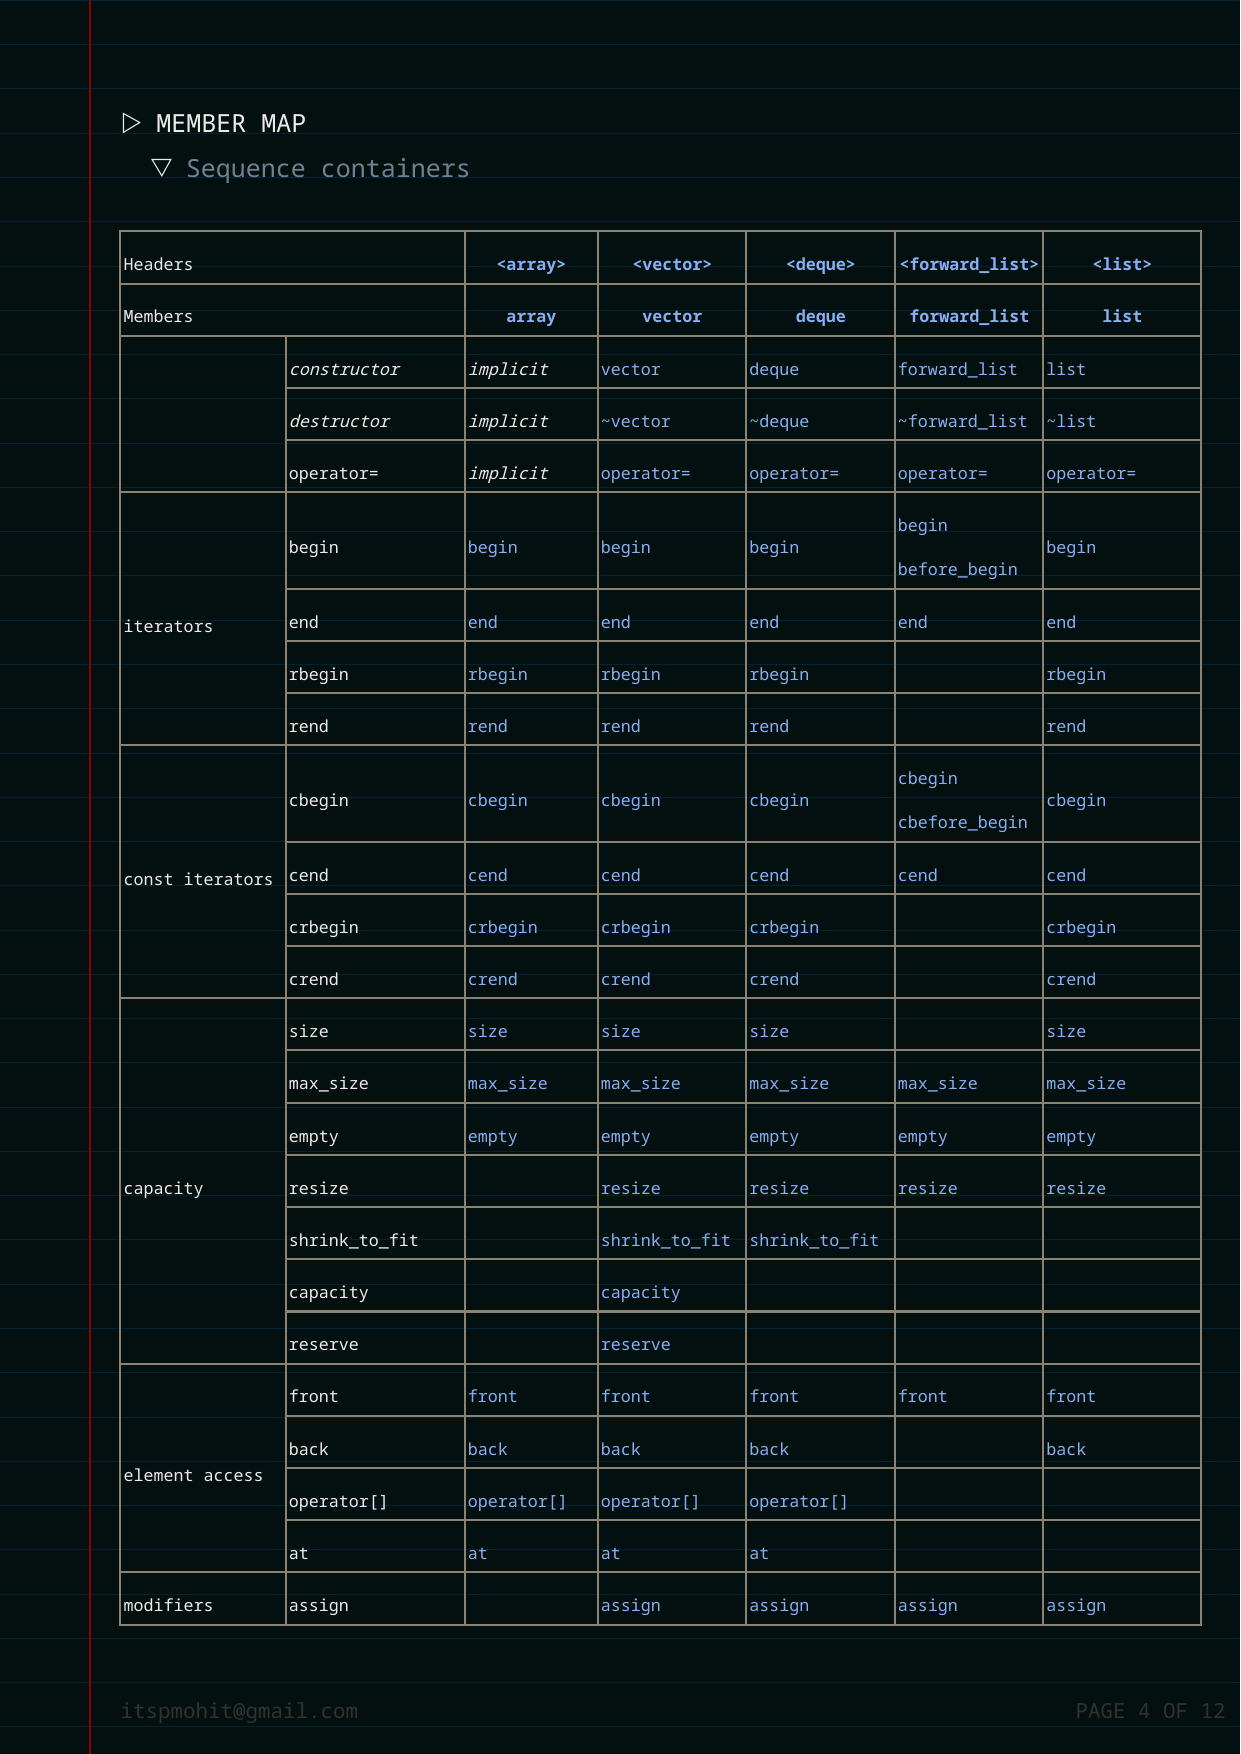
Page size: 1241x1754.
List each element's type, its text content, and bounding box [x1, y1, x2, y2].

table_cell operator= [287, 441, 464, 491]
table_cell [896, 947, 1042, 997]
table_cell [466, 1208, 597, 1258]
table_cell assign [896, 1573, 1042, 1623]
table_cell resize [287, 1156, 464, 1206]
table_cell at [599, 1521, 745, 1571]
table_cell crbegin [747, 895, 894, 945]
table_cell forward_list [896, 285, 1042, 334]
table_cell begin [747, 493, 894, 588]
table_cell begin [287, 493, 464, 588]
table_cell end [1044, 590, 1200, 640]
table_cell begin [599, 493, 745, 588]
table_cell cbegin cbefore_begin [896, 746, 1042, 841]
table_cell assign [1044, 1573, 1200, 1623]
table_cell operator[] [747, 1469, 894, 1519]
table_cell list [1044, 337, 1200, 387]
table_cell modifiers [121, 1573, 285, 1623]
table_cell crend [599, 947, 745, 997]
table_cell back [747, 1417, 894, 1467]
table_cell Members [121, 285, 464, 334]
table_cell begin [1044, 493, 1200, 588]
table_cell [466, 1573, 597, 1623]
table_cell capacity [599, 1260, 745, 1310]
table_cell front [287, 1365, 464, 1415]
table_cell deque [747, 285, 894, 334]
table_cell resize [599, 1156, 745, 1206]
table_cell crend [747, 947, 894, 997]
table_cell [896, 999, 1042, 1049]
table_cell begin before_begin [896, 493, 1042, 588]
table_cell size [747, 999, 894, 1049]
table_cell crend [287, 947, 464, 997]
table_cell front [466, 1365, 597, 1415]
table_cell ~vector [599, 389, 745, 439]
table_cell shrink_to_fit [747, 1208, 894, 1258]
table_cell size [466, 999, 597, 1049]
table_cell assign [599, 1573, 745, 1623]
table_cell capacity [121, 999, 285, 1362]
table_cell end [466, 590, 597, 640]
table_cell forward_list [896, 337, 1042, 387]
table_cell [1044, 1208, 1200, 1258]
table_cell shrink_to_fit [599, 1208, 745, 1258]
table_cell front [599, 1365, 745, 1415]
table_cell [1044, 1521, 1200, 1571]
table_cell operator[] [599, 1469, 745, 1519]
table_cell reserve [287, 1313, 464, 1362]
table_cell empty [466, 1104, 597, 1154]
table_cell size [287, 999, 464, 1049]
table_cell iterators [121, 493, 285, 744]
table_cell [466, 1260, 597, 1310]
table_cell crend [1044, 947, 1200, 997]
table_header <list> [1044, 232, 1200, 282]
table_cell empty [896, 1104, 1042, 1154]
table_cell resize [896, 1156, 1042, 1206]
table_cell size [1044, 999, 1200, 1049]
table_cell assign [747, 1573, 894, 1623]
table_cell ~deque [747, 389, 894, 439]
table_cell cbegin [599, 746, 745, 841]
table_cell operator= [747, 441, 894, 491]
table_cell operator[] [287, 1469, 464, 1519]
table_cell empty [1044, 1104, 1200, 1154]
table_cell back [599, 1417, 745, 1467]
table_cell cend [599, 843, 745, 893]
table_cell at [287, 1521, 464, 1571]
list Member map [120, 97, 1196, 142]
table_cell cbegin [287, 746, 464, 841]
table_cell [121, 337, 285, 491]
table_cell [1044, 1260, 1200, 1310]
table_cell [747, 1313, 894, 1362]
table_cell empty [599, 1104, 745, 1154]
table_cell begin [466, 493, 597, 588]
table_cell [896, 1417, 1042, 1467]
table_cell implicit [466, 441, 597, 491]
table_cell operator= [599, 441, 745, 491]
table_cell max_size [599, 1051, 745, 1102]
table_header <vector> [599, 232, 745, 282]
table_cell operator= [1044, 441, 1200, 491]
table_cell [1044, 1469, 1200, 1519]
table_cell rend [599, 694, 745, 744]
table_cell [896, 1208, 1042, 1258]
table_cell implicit [466, 389, 597, 439]
table_cell vector [599, 337, 745, 387]
table_cell cend [747, 843, 894, 893]
table_cell rend [1044, 694, 1200, 744]
table_cell capacity [287, 1260, 464, 1310]
table_cell [747, 1260, 894, 1310]
table_cell [466, 1156, 597, 1206]
table_cell front [1044, 1365, 1200, 1415]
table_cell list [1044, 285, 1200, 334]
table_cell max_size [466, 1051, 597, 1102]
table_cell size [599, 999, 745, 1049]
table_cell crend [466, 947, 597, 997]
table_cell end [747, 590, 894, 640]
table_cell back [1044, 1417, 1200, 1467]
table_cell [466, 1313, 597, 1362]
table_cell cend [466, 843, 597, 893]
table_cell cend [287, 843, 464, 893]
table_cell crbegin [466, 895, 597, 945]
table_cell destructor [287, 389, 464, 439]
table_cell operator= [896, 441, 1042, 491]
table_cell back [466, 1417, 597, 1467]
table_cell [896, 1260, 1042, 1310]
table_cell [896, 694, 1042, 744]
table_cell rbegin [1044, 642, 1200, 692]
table_cell rend [287, 694, 464, 744]
table_header <deque> [747, 232, 894, 282]
table_cell [896, 642, 1042, 692]
table_cell assign [287, 1573, 464, 1623]
list Sequence containers [150, 142, 1196, 186]
table_cell constructor [287, 337, 464, 387]
table_header <forward_list> [896, 232, 1042, 282]
table_cell cbegin [747, 746, 894, 841]
table_cell crbegin [1044, 895, 1200, 945]
table_cell vector [599, 285, 745, 334]
table_cell ~list [1044, 389, 1200, 439]
table_cell [896, 1469, 1042, 1519]
table_cell rbegin [466, 642, 597, 692]
table_header <array> [466, 232, 597, 282]
table_cell max_size [1044, 1051, 1200, 1102]
table_cell cbegin [1044, 746, 1200, 841]
table_cell max_size [747, 1051, 894, 1102]
table_cell front [896, 1365, 1042, 1415]
table_cell rend [466, 694, 597, 744]
table_cell max_size [287, 1051, 464, 1102]
table_cell resize [1044, 1156, 1200, 1206]
table_cell shrink_to_fit [287, 1208, 464, 1258]
table_cell at [747, 1521, 894, 1571]
table_cell max_size [896, 1051, 1042, 1102]
table_cell crbegin [287, 895, 464, 945]
table_cell end [599, 590, 745, 640]
table_cell element access [121, 1365, 285, 1571]
table_cell empty [287, 1104, 464, 1154]
table_cell deque [747, 337, 894, 387]
table_cell [896, 895, 1042, 945]
table_cell implicit [466, 337, 597, 387]
table_cell rbegin [287, 642, 464, 692]
table_cell const iterators [121, 746, 285, 997]
table_cell [896, 1313, 1042, 1362]
table_cell ~forward_list [896, 389, 1042, 439]
table_cell operator[] [466, 1469, 597, 1519]
table_cell front [747, 1365, 894, 1415]
table_cell [896, 1521, 1042, 1571]
table_cell rbegin [747, 642, 894, 692]
table_cell end [287, 590, 464, 640]
table_cell rend [747, 694, 894, 744]
table_cell array [466, 285, 597, 334]
table_cell end [896, 590, 1042, 640]
table_cell resize [747, 1156, 894, 1206]
table_cell reserve [599, 1313, 745, 1362]
table_cell cend [896, 843, 1042, 893]
table_cell cend [1044, 843, 1200, 893]
table_cell crbegin [599, 895, 745, 945]
table_cell [1044, 1313, 1200, 1362]
table_cell cbegin [466, 746, 597, 841]
table_cell at [466, 1521, 597, 1571]
table_cell rbegin [599, 642, 745, 692]
table_header Headers [121, 232, 464, 282]
table_cell back [287, 1417, 464, 1467]
table_cell empty [747, 1104, 894, 1154]
